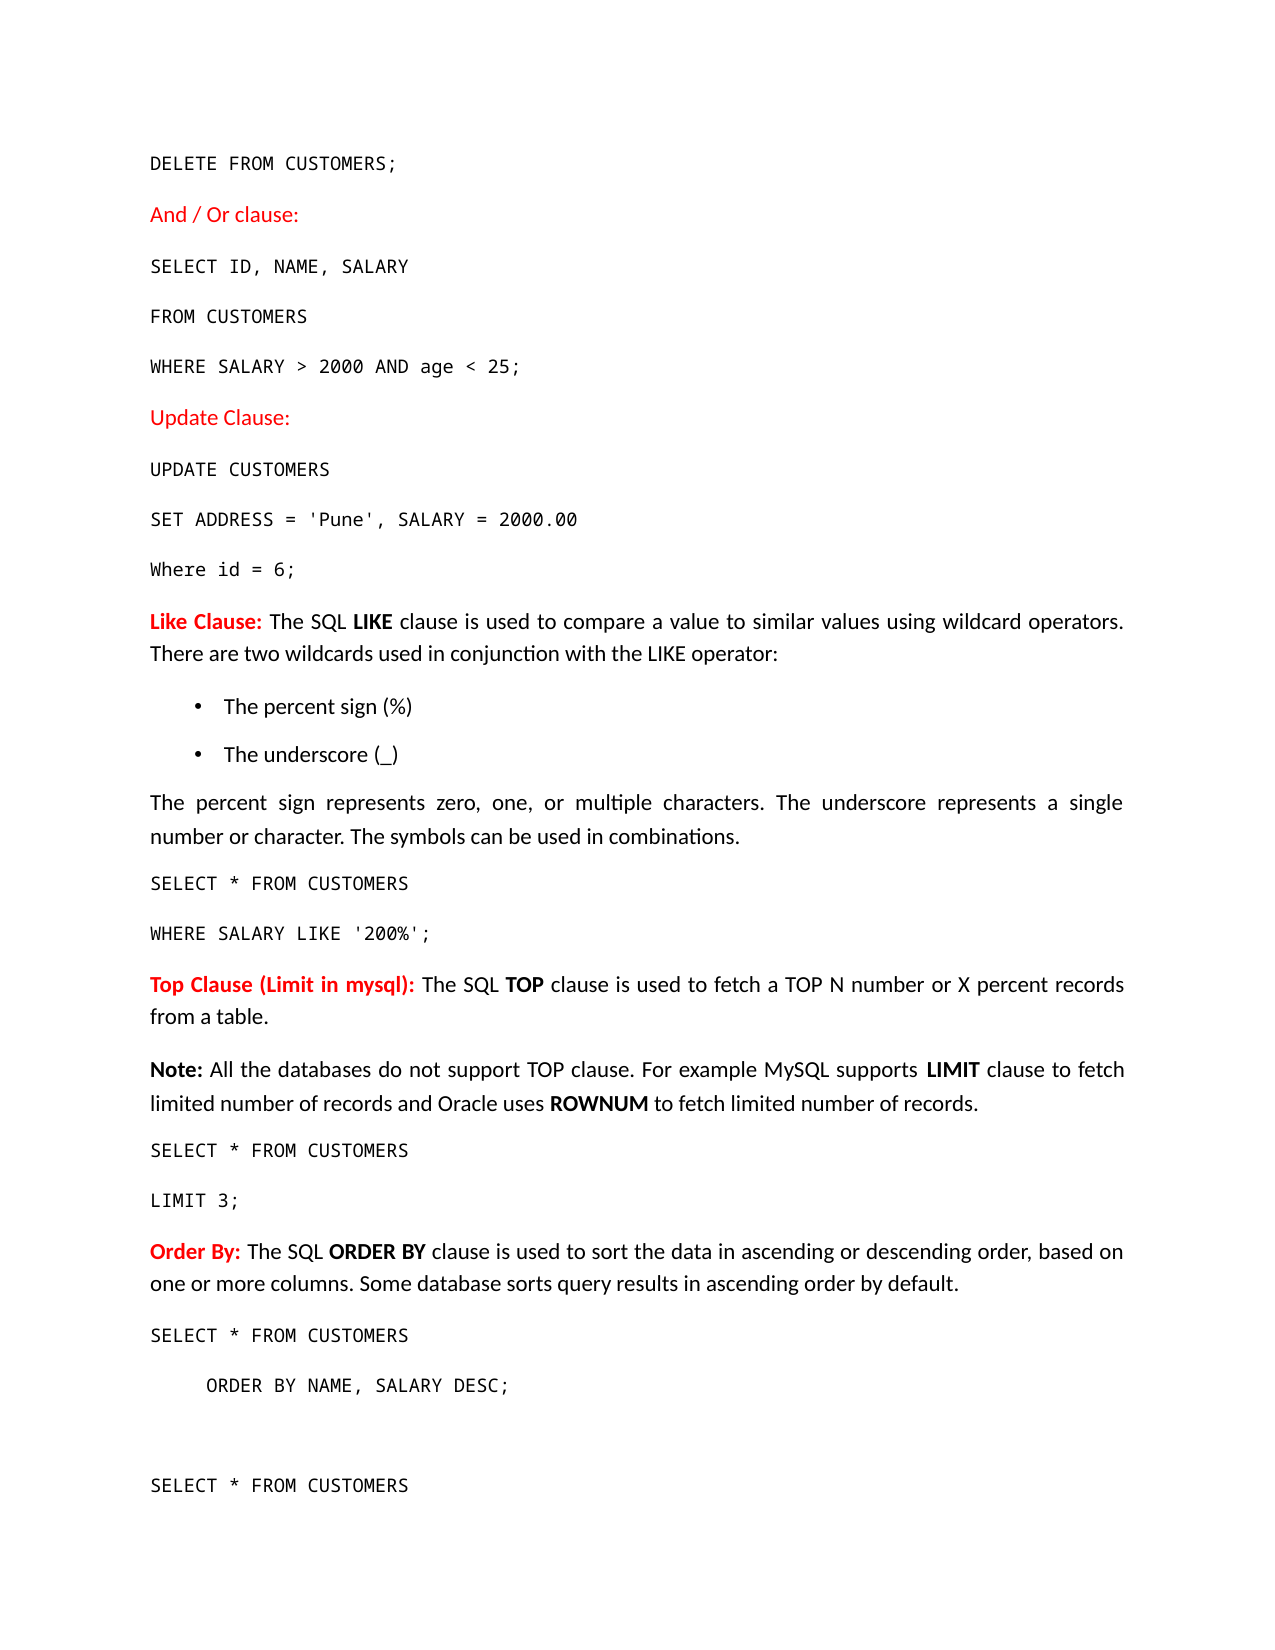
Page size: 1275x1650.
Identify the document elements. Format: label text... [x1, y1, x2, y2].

text LIMIT 3; [150, 1187, 1125, 1213]
text Top Clause (Limit in mysql): The SQL TOP clause is used to fetch a TOP N number or X percent records from a table. [150, 970, 1125, 1030]
list The underscore (_) [194, 740, 1125, 768]
text SELECT * FROM CUSTOMERS [150, 1473, 1125, 1498]
text Update Clause: [150, 403, 1125, 431]
text DELETE FROM CUSTOMERS; [150, 150, 1125, 176]
text SELECT ID, NAME, SALARY [150, 253, 1125, 279]
text SELECT * FROM CUSTOMERS [150, 870, 1125, 895]
text Where id = 6; [150, 557, 1125, 582]
text FROM CUSTOMERS [150, 303, 1125, 329]
text SELECT * FROM CUSTOMERS [150, 1322, 1125, 1348]
text Note: All the databases do not support TOP clause. For example MySQL supports LIMIT clause to fetch limited number of records and Oracle uses ROWNUM to fetch limited number of records. [150, 1055, 1125, 1117]
list The percent sign (%) [194, 692, 1125, 720]
text SET ADDRESS = 'Pune', SALARY = 2000.00 [150, 507, 1125, 532]
text WHERE SALARY > 2000 AND age < 25; [150, 353, 1125, 379]
text WHERE SALARY LIKE '200%'; [150, 920, 1125, 946]
text UPDATE CUSTOMERS [150, 456, 1125, 482]
text Like Clause: The SQL LIKE clause is used to compare a value to similar values using wildcard operators. There are two wildcards used in conjunction with the LIKE operator: [150, 607, 1125, 667]
text And / Or clause: [150, 200, 1125, 228]
text SELECT * FROM CUSTOMERS [150, 1137, 1125, 1162]
text The percent sign represents zero, one, or multiple characters. The underscore represents a single number or character. The symbols can be used in combinations. [150, 788, 1125, 850]
text ORDER BY NAME, SALARY DESC; [150, 1372, 1125, 1398]
text Order By: The SQL ORDER BY clause is used to sort the data in ascending or descending order, based on one or more columns. Some database sorts query results in ascending order by default. [150, 1237, 1125, 1297]
